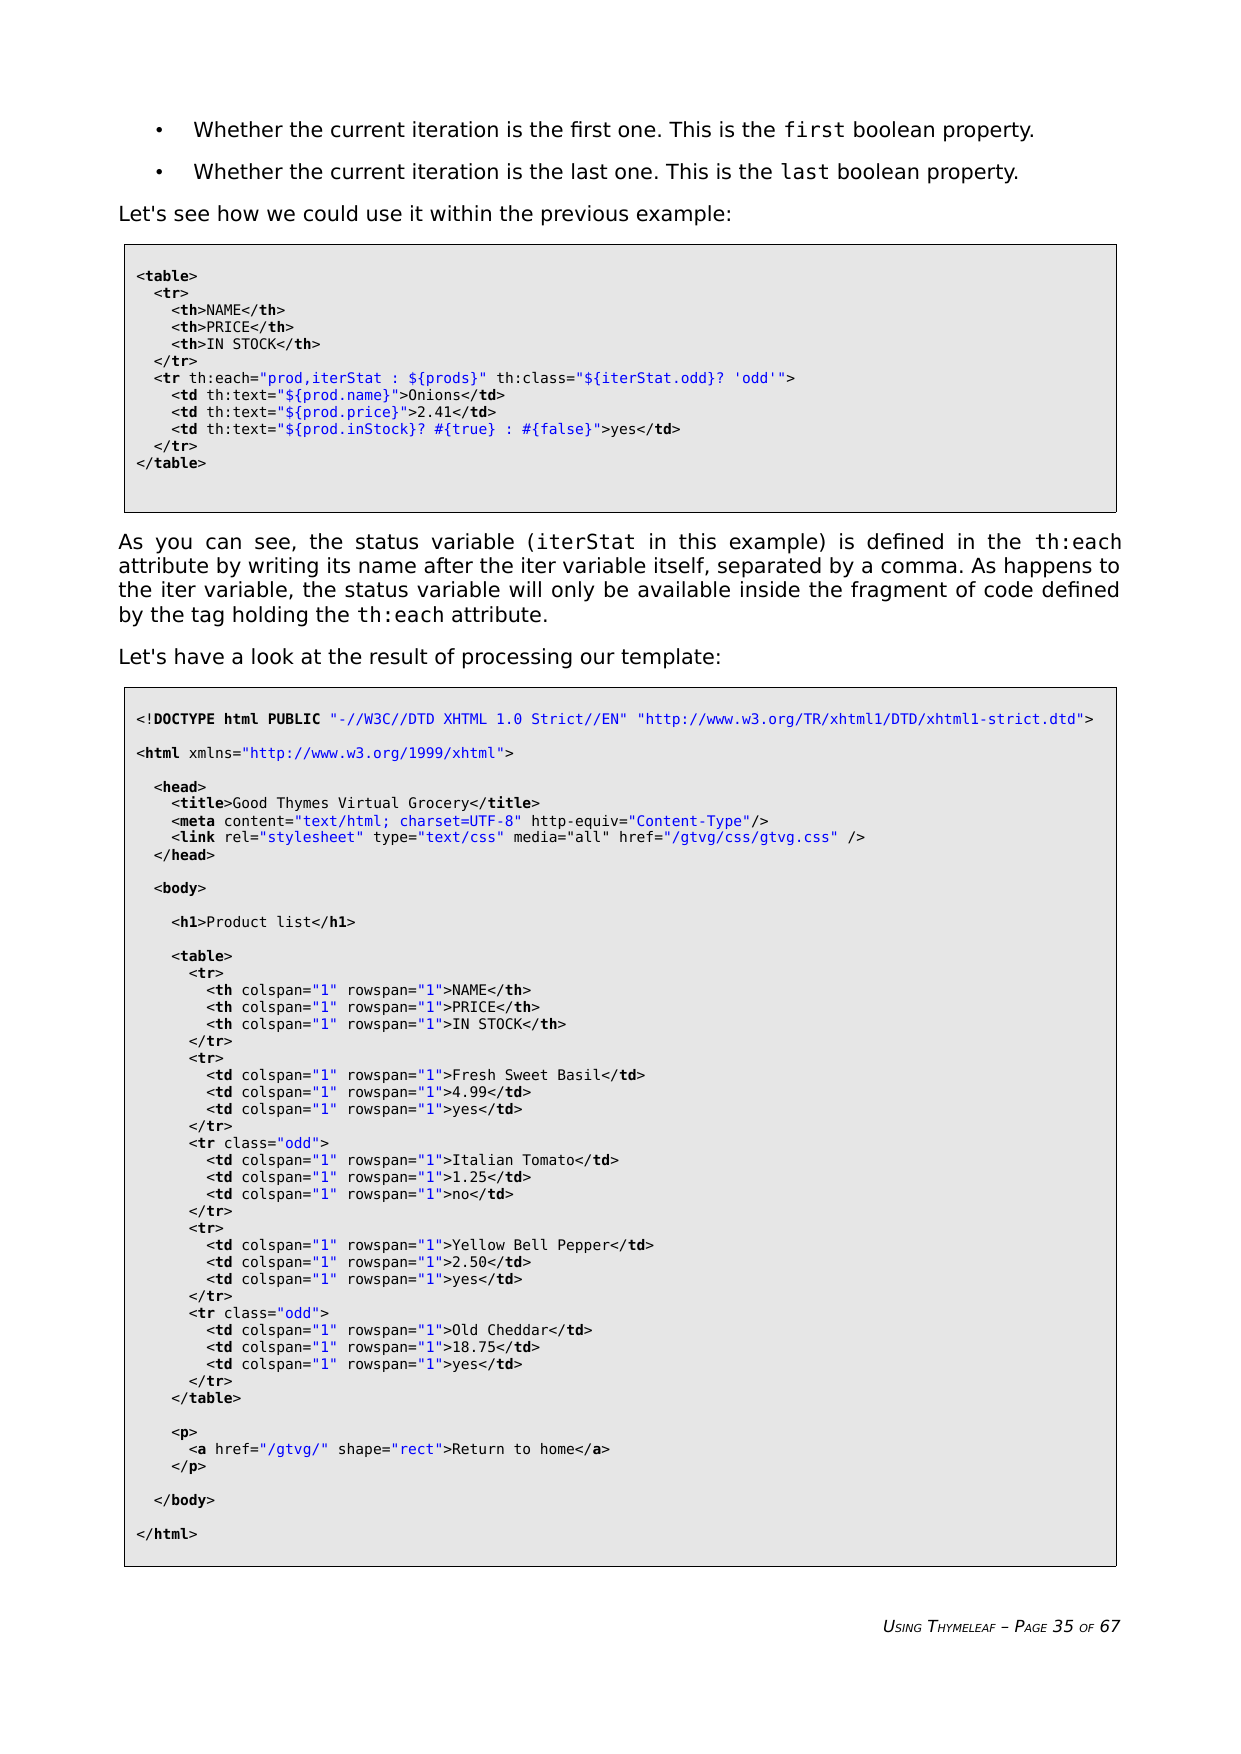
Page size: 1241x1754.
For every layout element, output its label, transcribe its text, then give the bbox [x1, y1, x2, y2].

list Whether the current iteration is the last one. This is the last boolean property. [156, 160, 1122, 184]
text Let's see how we could use it within the previous example: [118, 202, 1122, 226]
text <!DOCTYPE html PUBLIC "-//W3C//DTD XHTML 1.0 Strict//EN" "http://www.w3.org/TR/xhtml1/DTD/xhtml1-strict.dtd"> <html xmlns="http://www.w3.org/1999/xhtml"> <head> <title>Good Thymes Virtual Grocery</title> <meta content="text/html; charset=UTF-8" http-equiv="Content-Type"/> <link rel="stylesheet" type="text/css" media="all" href="/gtvg/css/gtvg.css" /> </head> <body> <h1>Product list</h1> <table> <tr> <th colspan="1" rowspan="1">NAME</th> <th colspan="1" rowspan="1">PRICE</th> <th colspan="1" rowspan="1">IN STOCK</th> </tr> <tr> <td colspan="1" rowspan="1">Fresh Sweet Basil</td> <td colspan="1" rowspan="1">4.99</td> <td colspan="1" rowspan="1">yes</td> </tr> <tr class="odd"> <td colspan="1" rowspan="1">Italian Tomato</td> <td colspan="1" rowspan="1">1.25</td> <td colspan="1" rowspan="1">no</td> </tr> <tr> <td colspan="1" rowspan="1">Yellow Bell Pepper</td> <td colspan="1" rowspan="1">2.50</td> <td colspan="1" rowspan="1">yes</td> </tr> <tr class="odd"> <td colspan="1" rowspan="1">Old Cheddar</td> <td colspan="1" rowspan="1">18.75</td> <td colspan="1" rowspan="1">yes</td> </tr> </table> <p> <a href="/gtvg/" shape="rect">Return to home</a> </p> </body> </html> [125, 688, 1116, 1566]
text As you can see, the status variable (iterStat in this example) is defined in the th:each attribute by writing its name after the iter variable itself, separated by a comma. As happens to the iter variable, the status variable will only be available inside the fragment of code defined by the tag holding the th:each attribute. [118, 530, 1122, 627]
list Whether the current iteration is the first one. This is the first boolean property. [156, 118, 1122, 142]
text <table> <tr> <th>NAME</th> <th>PRICE</th> <th>IN STOCK</th> </tr> <tr th:each="prod,iterStat : ${prods}" th:class="${iterStat.odd}? 'odd'"> <td th:text="${prod.name}">Onions</td> <td th:text="${prod.price}">2.41</td> <td th:text="${prod.inStock}? #{true} : #{false}">yes</td> </tr> </table> [125, 245, 1116, 512]
text Let's have a look at the result of processing our template: [118, 645, 1122, 669]
